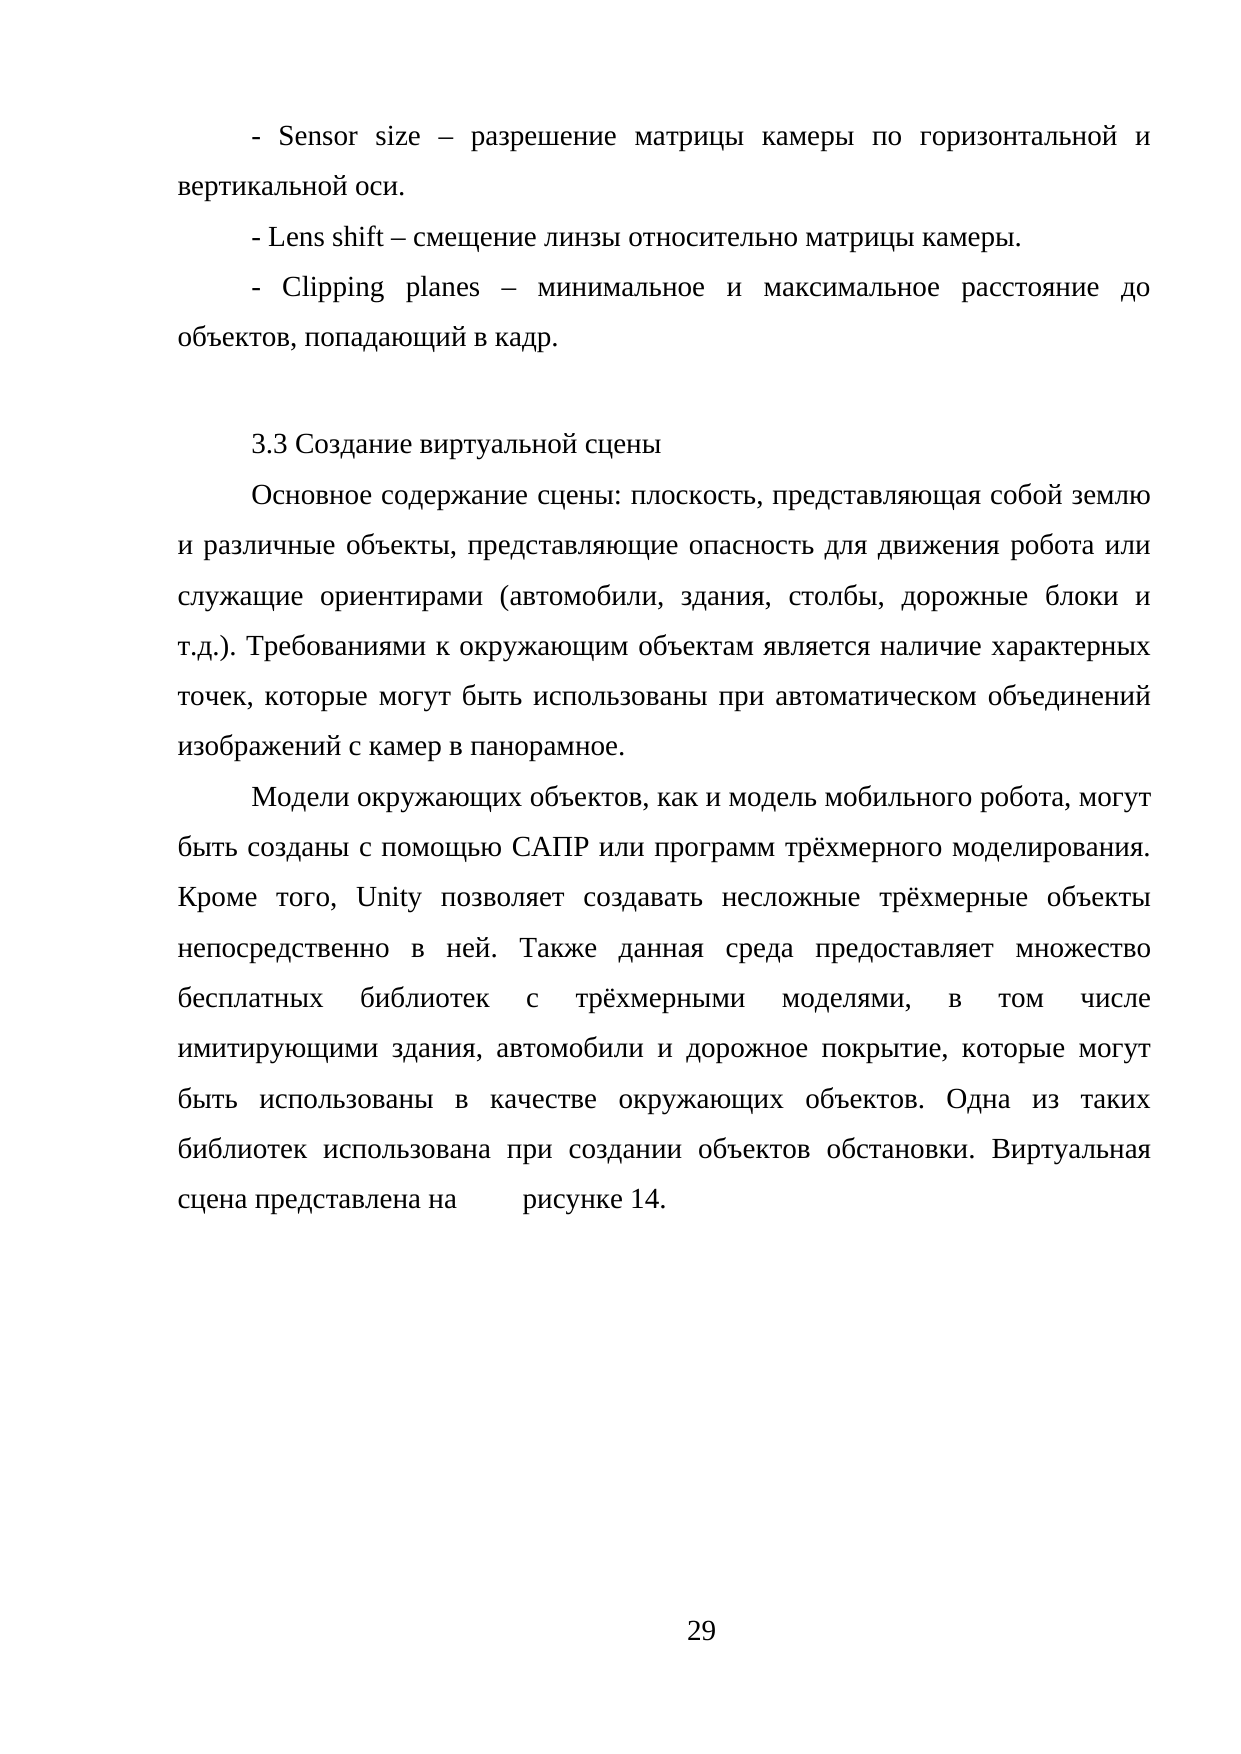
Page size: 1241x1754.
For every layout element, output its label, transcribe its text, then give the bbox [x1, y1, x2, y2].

text - Lens shift – смещение линзы относительно матрицы камеры. [177, 219, 1152, 252]
text Модели окружающих объектов, как и модель мобильного робота, могут быть созданы с помощью САПР или программ трёхмерного моделирования. Кроме того, Unity позволяет создавать несложные трёхмерные объекты непосредственно в ней. Также данная среда предоставляет множество бесплатных библиотек с трёхмерными моделями, в том числе имитирующими здания, автомобили и дорожное покрытие, которые могут быть использованы в качестве окружающих объектов. Одна из таких библиотек использована при создании объектов обстановки. Виртуальная сцена представлена на рисунке 14. [177, 779, 1152, 1215]
text Основное содержание сцены: плоскость, представляющая собой землю и различные объекты, представляющие опасность для движения робота или служащие ориентирами (автомобили, здания, столбы, дорожные блоки и т.д.). Требованиями к окружающим объектам является наличие характерных точек, которые могут быть использованы при автоматическом объединений изображений с камер в панорамное. [177, 477, 1152, 762]
text - Clipping planes – минимальное и максимальное расстояние до объектов, попадающий в кадр. [177, 269, 1152, 353]
subtitle 3.3 Создание виртуальной сцены [177, 427, 1152, 460]
text - Sensor size – разрешение матрицы камеры по горизонтальной и вертикальной оси. [177, 118, 1152, 202]
